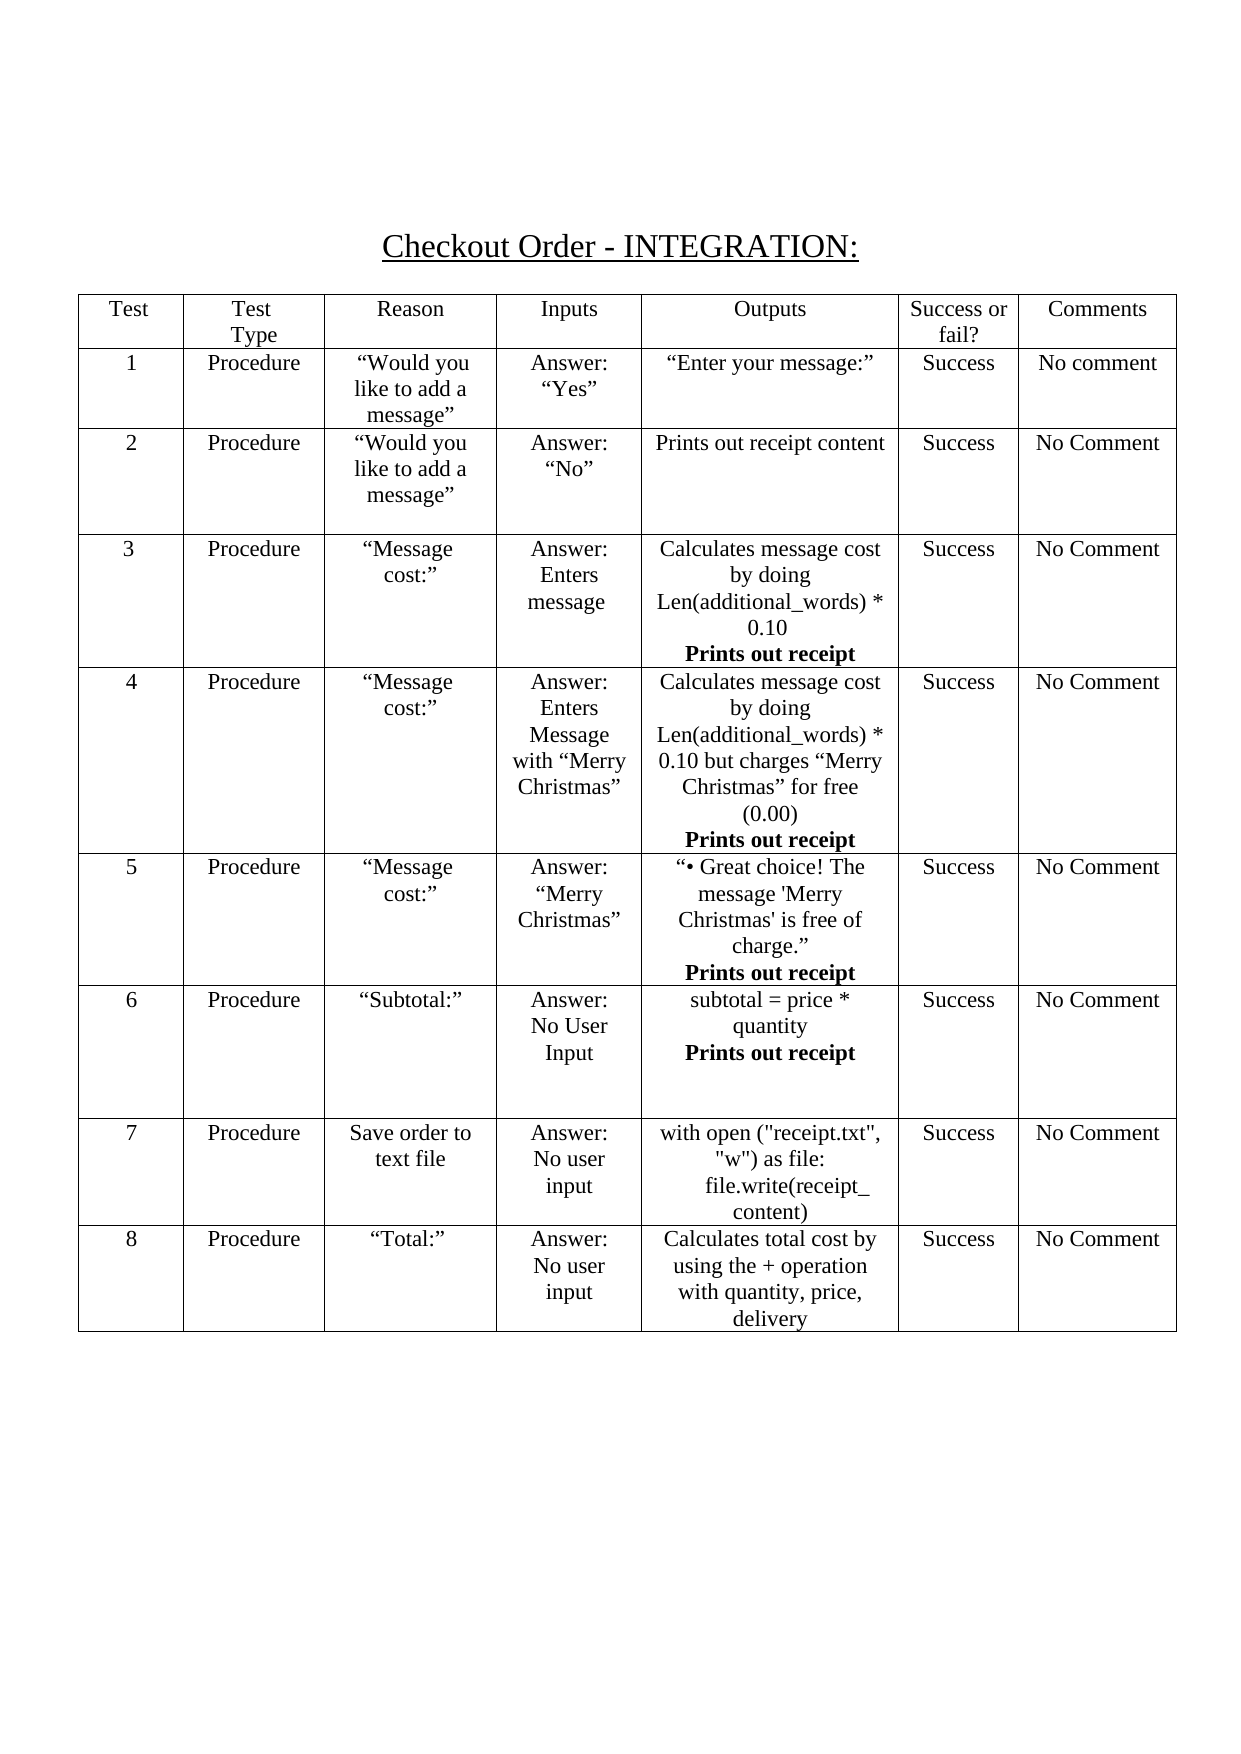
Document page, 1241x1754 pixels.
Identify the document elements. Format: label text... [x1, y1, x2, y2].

table_cell Success [899, 535, 1018, 667]
table_cell 4 [79, 668, 183, 852]
table_cell Prints out receipt content [642, 429, 898, 534]
table_cell Answer: No user input [497, 1119, 641, 1224]
table_cell “Message cost:” [325, 668, 496, 852]
table_cell 8 [79, 1226, 183, 1331]
table_header Outputs [642, 295, 898, 347]
table_cell Procedure [184, 535, 324, 667]
table_cell Answer: “Merry Christmas” [497, 854, 641, 985]
table_cell Success [899, 429, 1018, 534]
table_cell 3 [79, 535, 183, 667]
table_cell Calculates total cost by using the + operation with quantity, price, delivery [642, 1226, 898, 1331]
table_cell 1 [79, 349, 183, 428]
table_cell Procedure [184, 1226, 324, 1331]
table_cell Procedure [184, 986, 324, 1118]
table_cell No Comment [1019, 535, 1176, 667]
table_cell No Comment [1019, 1226, 1176, 1331]
table_cell Answer: “No” [497, 429, 641, 534]
table_cell “Total:” [325, 1226, 496, 1331]
table_header Reason [325, 295, 496, 347]
table_cell Answer: “Yes” [497, 349, 641, 428]
table_cell 2 [79, 429, 183, 534]
table_cell Success [899, 854, 1018, 985]
table_cell 5 [79, 854, 183, 985]
table_cell “Would you like to add a message” [325, 429, 496, 534]
table_cell Procedure [184, 429, 324, 534]
table_cell No Comment [1019, 854, 1176, 985]
table_header Test Type [184, 295, 324, 347]
table_cell Procedure [184, 1119, 324, 1224]
table_cell “Enter your message:” [642, 349, 898, 428]
table_cell “Would you like to add a message” [325, 349, 496, 428]
table_cell Success [899, 1226, 1018, 1331]
table_cell with open ("receipt.txt", "w") as file: file.write(receipt_ content) [642, 1119, 898, 1224]
table_cell No Comment [1019, 668, 1176, 852]
table_cell No Comment [1019, 1119, 1176, 1224]
table_cell Success [899, 986, 1018, 1118]
table_cell “• Great choice! The message 'Merry Christmas' is free of charge.” Prints out receipt [642, 854, 898, 985]
table_cell Procedure [184, 349, 324, 428]
table_cell No comment [1019, 349, 1176, 428]
table_cell Save order to text file [325, 1119, 496, 1224]
table_cell Answer: No user input [497, 1226, 641, 1331]
table_header Test [79, 295, 183, 347]
table_header Comments [1019, 295, 1176, 347]
table_cell Answer: No User Input [497, 986, 641, 1118]
table_cell “Message cost:” [325, 535, 496, 667]
table_header Success or fail? [899, 295, 1018, 347]
text Checkout Order - INTEGRATION: [187, 227, 1053, 265]
table_cell Procedure [184, 854, 324, 985]
table_cell Procedure [184, 668, 324, 852]
table_cell No Comment [1019, 429, 1176, 534]
table_cell Calculates message cost by doing Len(additional_words) * 0.10 but charges “Merry Christmas” for free (0.00) Prints out receipt [642, 668, 898, 852]
table_cell “Subtotal:” [325, 986, 496, 1118]
table_cell No Comment [1019, 986, 1176, 1118]
table_cell Calculates message cost by doing Len(additional_words) * 0.10 Prints out receipt [642, 535, 898, 667]
table_cell “Message cost:” [325, 854, 496, 985]
table_cell Success [899, 668, 1018, 852]
table_cell Answer: Enters message [497, 535, 641, 667]
table_header Inputs [497, 295, 641, 347]
table_cell 7 [79, 1119, 183, 1224]
table_cell Answer: Enters Message with “Merry Christmas” [497, 668, 641, 852]
table_cell Success [899, 349, 1018, 428]
table_cell 6 [79, 986, 183, 1118]
table_cell subtotal = price * quantity Prints out receipt [642, 986, 898, 1118]
table_cell Success [899, 1119, 1018, 1224]
